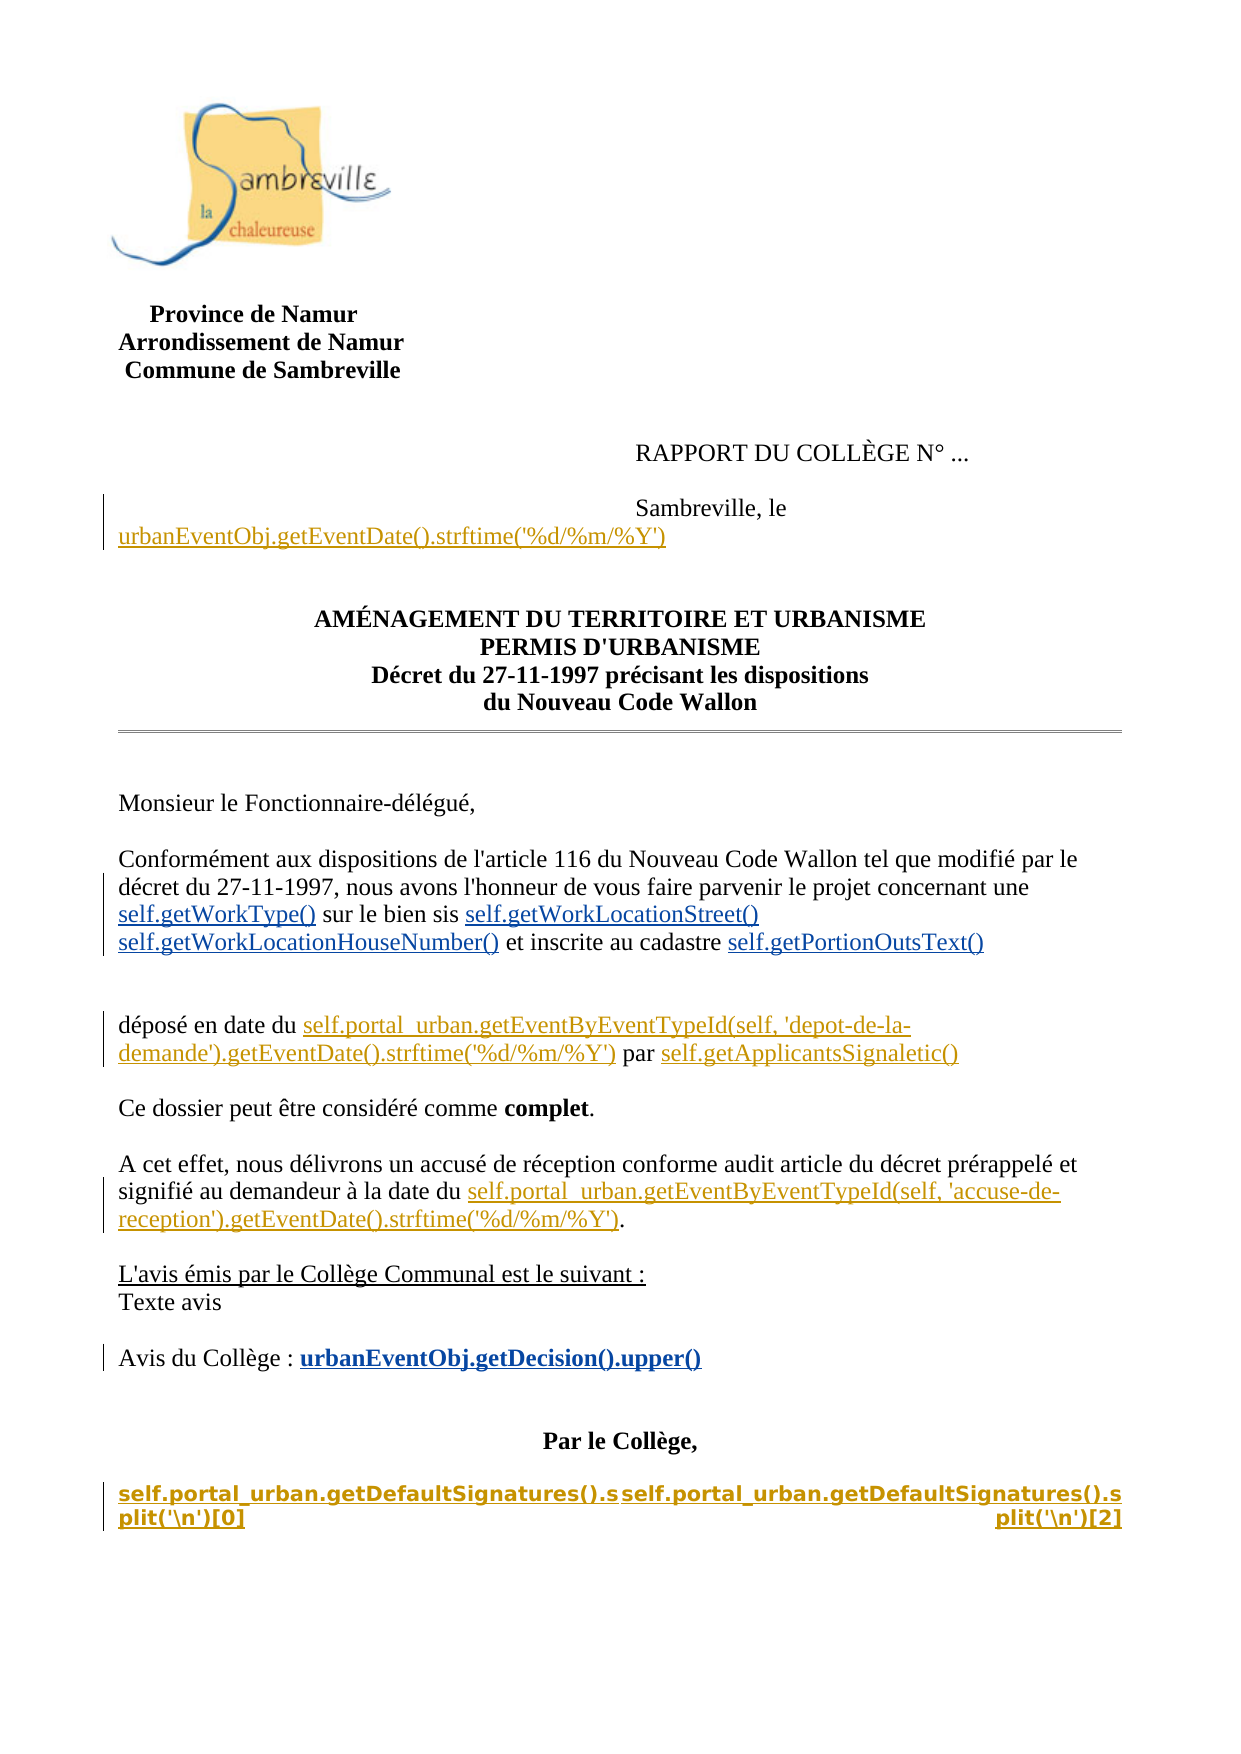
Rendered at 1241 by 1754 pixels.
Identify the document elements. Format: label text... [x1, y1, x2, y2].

text RAPPORT DU COLLÈGE N° ... [118, 439, 1122, 467]
text L'avis émis par le Collège Communal est le suivant : [118, 1261, 1122, 1288]
text AMÉNAGEMENT DU TERRITOIRE ET URBANISME [118, 605, 1122, 633]
text Texte avis [118, 1288, 1122, 1316]
text Conformément aux dispositions de l'article 116 du Nouveau Code Wallon tel que modifié par le décret du 27-11-1997, nous avons l'honneur de vous faire parvenir le projet concernant une self.getWorkType() sur le bien sis self.getWorkLocationStreet() self.getWorkLocationHouseNumber() et inscrite au cadastre self.getPortionOutsText() [118, 845, 1122, 956]
picture [106, 96, 403, 273]
text du Nouveau Code Wallon [118, 688, 1122, 716]
table_header self.portal_urban.getDefaultSignatures().split('\n')[2] [620, 1482, 1122, 1531]
table_cell [620, 1531, 1122, 1614]
text Sambreville, le urbanEventObj.getEventDate().strftime('%d/%m/%Y') [118, 494, 1122, 550]
table_header self.portal_urban.getDefaultSignatures().split('\n')[0] [118, 1482, 620, 1531]
text Monsieur le Fonctionnaire-délégué, [118, 789, 1122, 817]
text Par le Collège, [118, 1427, 1122, 1454]
text Province de Namur [118, 301, 1122, 328]
text Ce dossier peut être considéré comme complet. [118, 1094, 1122, 1122]
text Commune de Sambreville [118, 356, 1122, 384]
text déposé en date du self.portal_urban.getEventByEventTypeId(self, 'depot-de-la-demande').getEventDate().strftime('%d/%m/%Y') par self.getApplicantsSignaletic() [118, 1011, 1122, 1067]
text PERMIS D'URBANISME [118, 633, 1122, 661]
text Décret du 27-11-1997 précisant les dispositions [118, 661, 1122, 688]
text Arrondissement de Namur [118, 328, 1122, 356]
text A cet effet, nous délivrons un accusé de réception conforme audit article du décret prérappelé et signifié au demandeur à la date du self.portal_urban.getEventByEventTypeId(self, 'accuse-de-reception').getEventDate().strftime('%d/%m/%Y'). [118, 1150, 1122, 1233]
text Avis du Collège : urbanEventObj.getDecision().upper() [118, 1344, 1122, 1371]
table_cell [118, 1531, 620, 1614]
